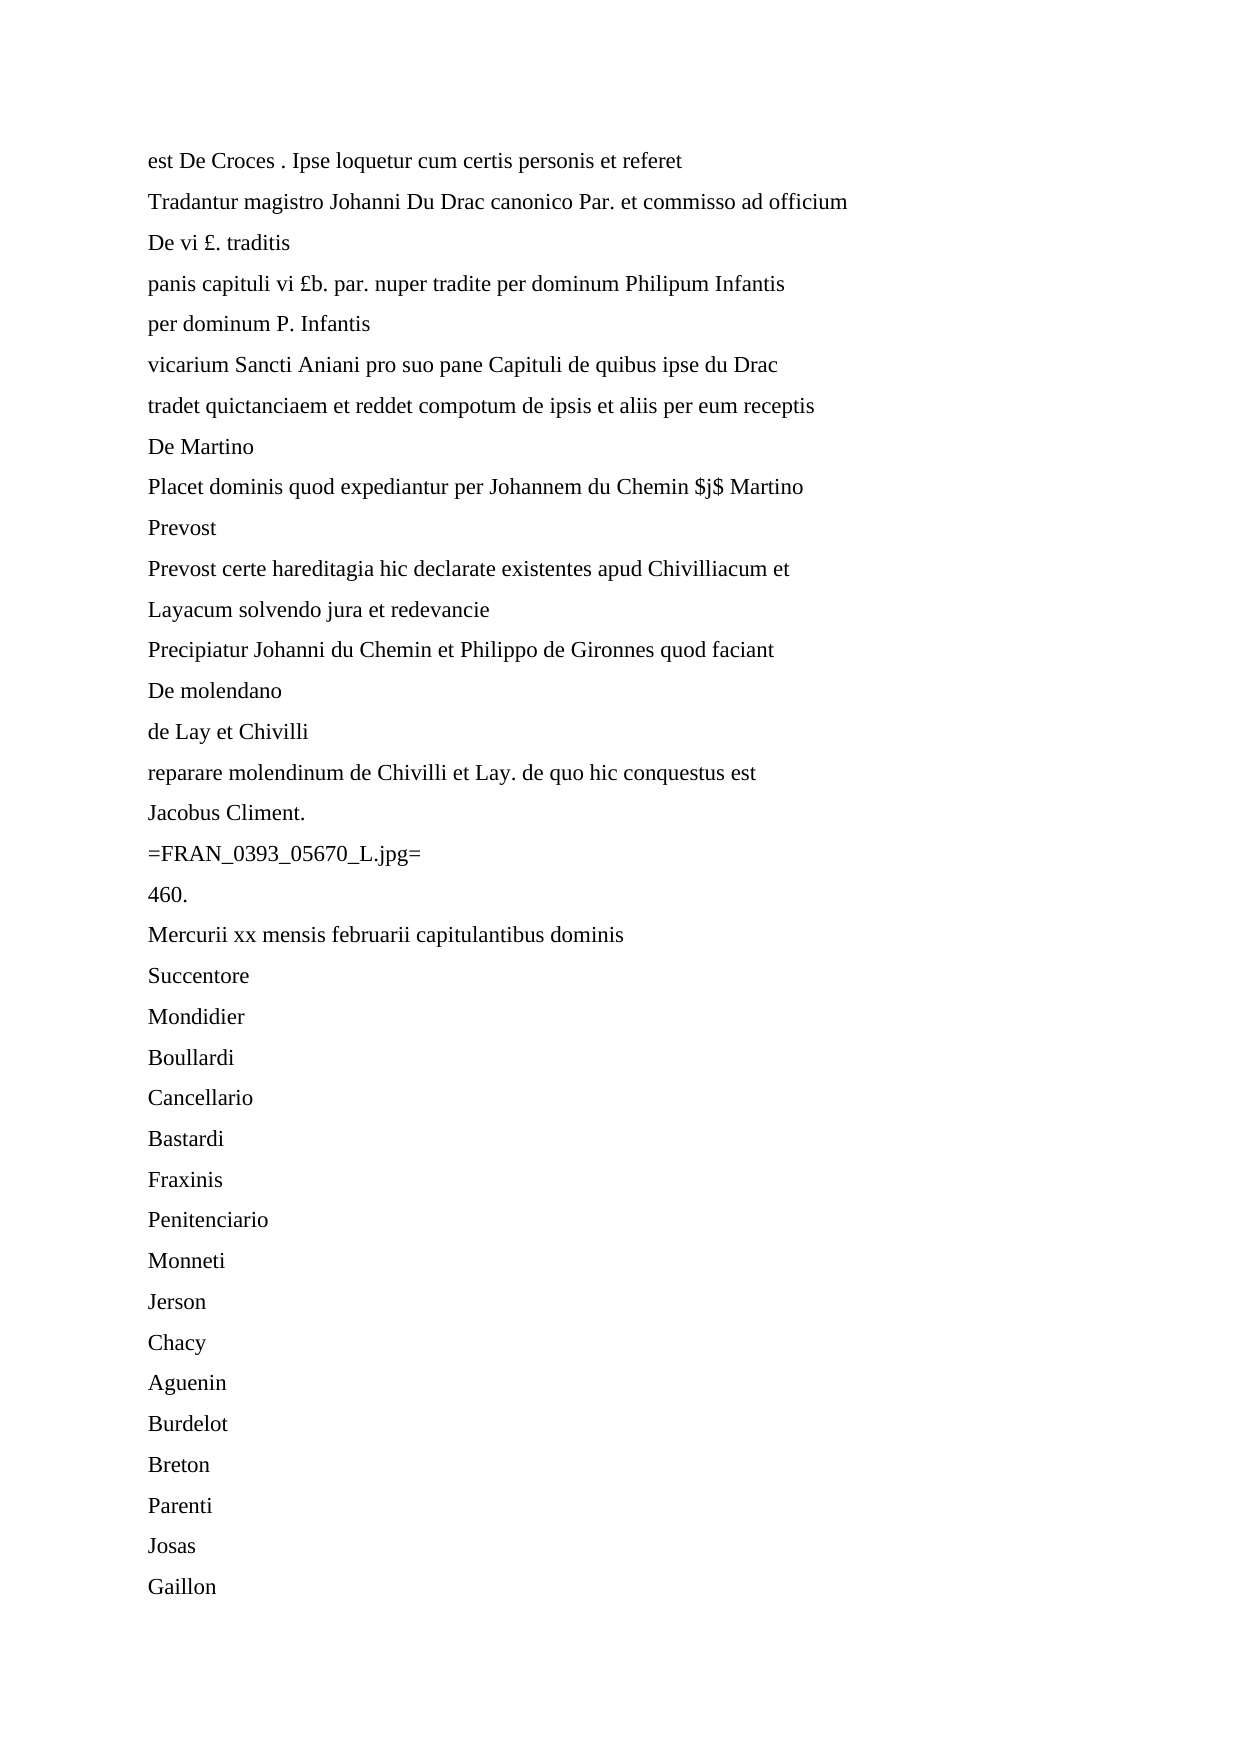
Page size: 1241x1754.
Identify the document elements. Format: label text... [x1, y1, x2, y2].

text est De Croces . Ipse loquetur cum certis personis et referet [148, 148, 1093, 174]
text Jacobus Climent. [148, 799, 1093, 826]
text Bastardi [148, 1125, 1093, 1151]
text Jerson [148, 1288, 1093, 1314]
text Layacum solvendo jura et redevancie [148, 596, 1093, 622]
text De Martino [148, 433, 1093, 459]
text Mercurii xx mensis februarii capitulantibus dominis [148, 921, 1093, 948]
text de Lay et Chivilli [148, 718, 1093, 744]
text Chacy [148, 1329, 1093, 1355]
text Succentore [148, 962, 1093, 988]
text Josas [148, 1532, 1093, 1559]
text per dominum P. Infantis [148, 311, 1093, 337]
text De vi £. traditis [148, 229, 1093, 255]
text tradet quictanciaem et reddet compotum de ipsis et aliis per eum receptis [148, 392, 1093, 418]
text =FRAN_0393_05670_L.jpg= [148, 840, 1093, 866]
text De molendano [148, 677, 1093, 703]
text 460. [148, 881, 1093, 907]
text vicarium Sancti Aniani pro suo pane Capituli de quibus ipse du Drac [148, 351, 1093, 378]
text Prevost certe hareditagia hic declarate existentes apud Chivilliacum et [148, 555, 1093, 581]
text Fraxinis [148, 1166, 1093, 1192]
text Parenti [148, 1492, 1093, 1518]
text Cancellario [148, 1084, 1093, 1111]
text Prevost [148, 514, 1093, 541]
text Penitenciario [148, 1207, 1093, 1233]
text Aguenin [148, 1369, 1093, 1396]
text Monneti [148, 1247, 1093, 1274]
text Gaillon [148, 1573, 1093, 1599]
text Placet dominis quod expediantur per Johannem du Chemin $j$ Martino [148, 473, 1093, 500]
text Precipiatur Johanni du Chemin et Philippo de Gironnes quod faciant [148, 636, 1093, 663]
text Boullardi [148, 1044, 1093, 1070]
text Tradantur magistro Johanni Du Drac canonico Par. et commisso ad officium [148, 188, 1093, 215]
text Breton [148, 1451, 1093, 1477]
text reparare molendinum de Chivilli et Lay. de quo hic conquestus est [148, 758, 1093, 785]
text panis capituli vi £b. par. nuper tradite per dominum Philipum Infantis [148, 270, 1093, 296]
text Mondidier [148, 1003, 1093, 1029]
text Burdelot [148, 1410, 1093, 1437]
